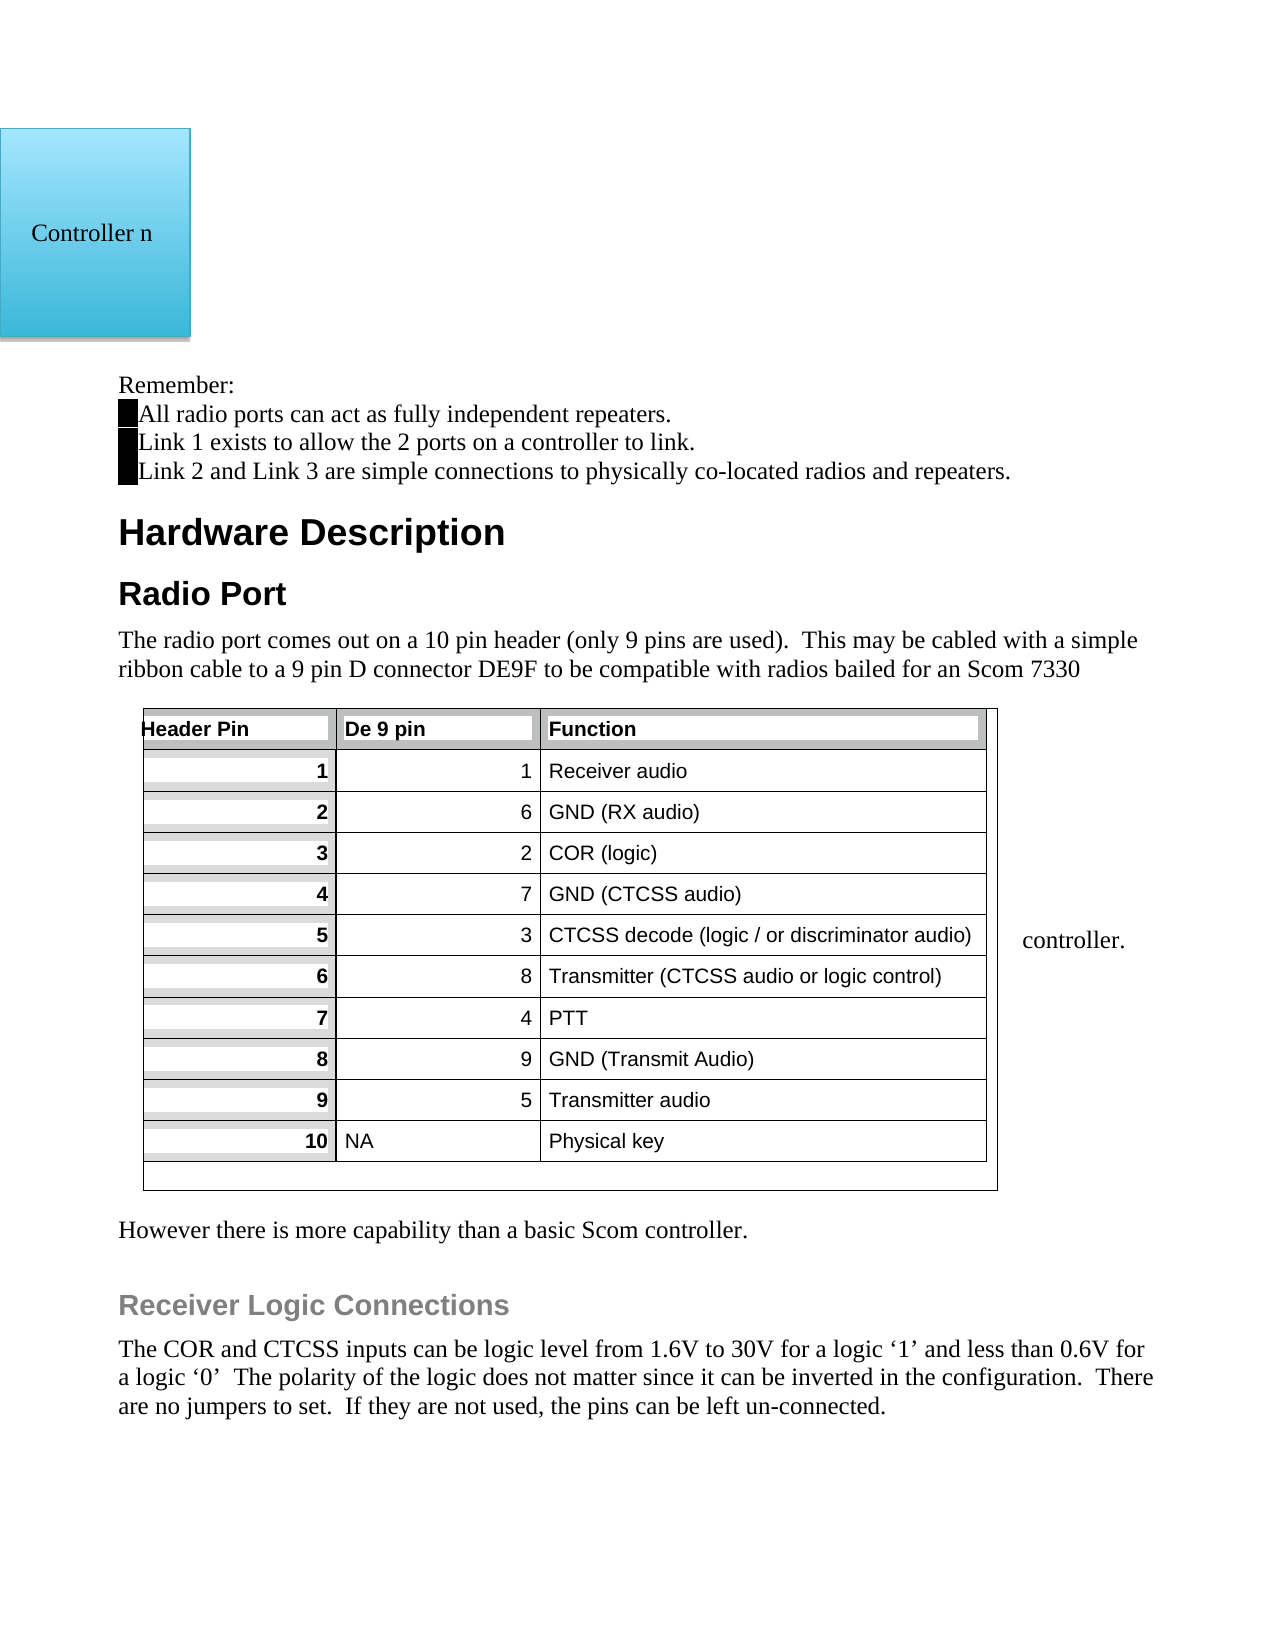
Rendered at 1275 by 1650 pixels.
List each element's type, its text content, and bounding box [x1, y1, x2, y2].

table_cell 5 [337, 1080, 540, 1120]
subtitle Receiver Logic Connections [118, 1288, 1157, 1321]
list All radio ports can act as fully independent repeaters. [138, 399, 1157, 427]
table_cell 8 [337, 956, 540, 997]
table_cell 1 [144, 750, 335, 791]
table_cell 8 [144, 1039, 335, 1079]
text Remember: [118, 370, 1157, 399]
table_cell Transmitter audio [541, 1080, 986, 1120]
table_cell Transmitter (CTCSS audio or logic control) [541, 956, 986, 997]
table_cell Receiver audio [541, 750, 986, 791]
table_cell 9 [144, 1080, 335, 1120]
table_cell GND (Transmit Audio) [541, 1039, 986, 1079]
table_cell GND (RX audio) [541, 792, 986, 832]
table_cell 4 [144, 874, 335, 914]
table_cell 3 [144, 833, 335, 873]
table_cell 4 [337, 998, 540, 1038]
text The radio port comes out on a 10 pin header (only 9 pins are used). This may be cabled with a simple ribbon cable to a 9 pin D connector DE9F to be compatible with radios bailed for an Scom 7330 controller. However there is more capability than a basic Scom controller. [118, 625, 1157, 1244]
table_cell PTT [541, 998, 986, 1038]
table_cell 6 [337, 792, 540, 832]
table_cell 7 [337, 874, 540, 914]
subtitle Hardware Description [118, 510, 1157, 553]
table_cell 7 [144, 998, 335, 1038]
table_header Header Pin [144, 709, 336, 749]
table_header De 9 pin [337, 709, 540, 749]
table_cell 10 [144, 1121, 335, 1161]
table_cell 6 [144, 956, 335, 997]
table_cell GND (CTCSS audio) [541, 874, 986, 914]
table_cell 2 [337, 833, 540, 873]
table_cell 9 [337, 1039, 540, 1079]
subtitle Radio Port [118, 574, 1157, 612]
table_cell 3 [337, 915, 540, 955]
text The COR and CTCSS inputs can be logic level from 1.6V to 30V for a logic ‘1’ and less than 0.6V for a logic ‘0’ The polarity of the logic does not matter since it can be inverted in the configuration. There are no jumpers to set. If they are not used, the pins can be left un-connected. [118, 1334, 1157, 1420]
table_header Function [541, 709, 986, 749]
table_cell CTCSS decode (logic / or discriminator audio) [541, 915, 986, 955]
table_cell Physical key [541, 1121, 986, 1161]
table_cell 5 [144, 915, 335, 955]
table_cell COR (logic) [541, 833, 986, 873]
table_cell 1 [337, 750, 540, 791]
list Link 1 exists to allow the 2 ports on a controller to link. [118, 427, 1157, 456]
table_cell 2 [144, 792, 335, 832]
table_cell NA [337, 1121, 540, 1161]
list Link 2 and Link 3 are simple connections to physically co-located radios and repeaters. [138, 456, 1157, 485]
